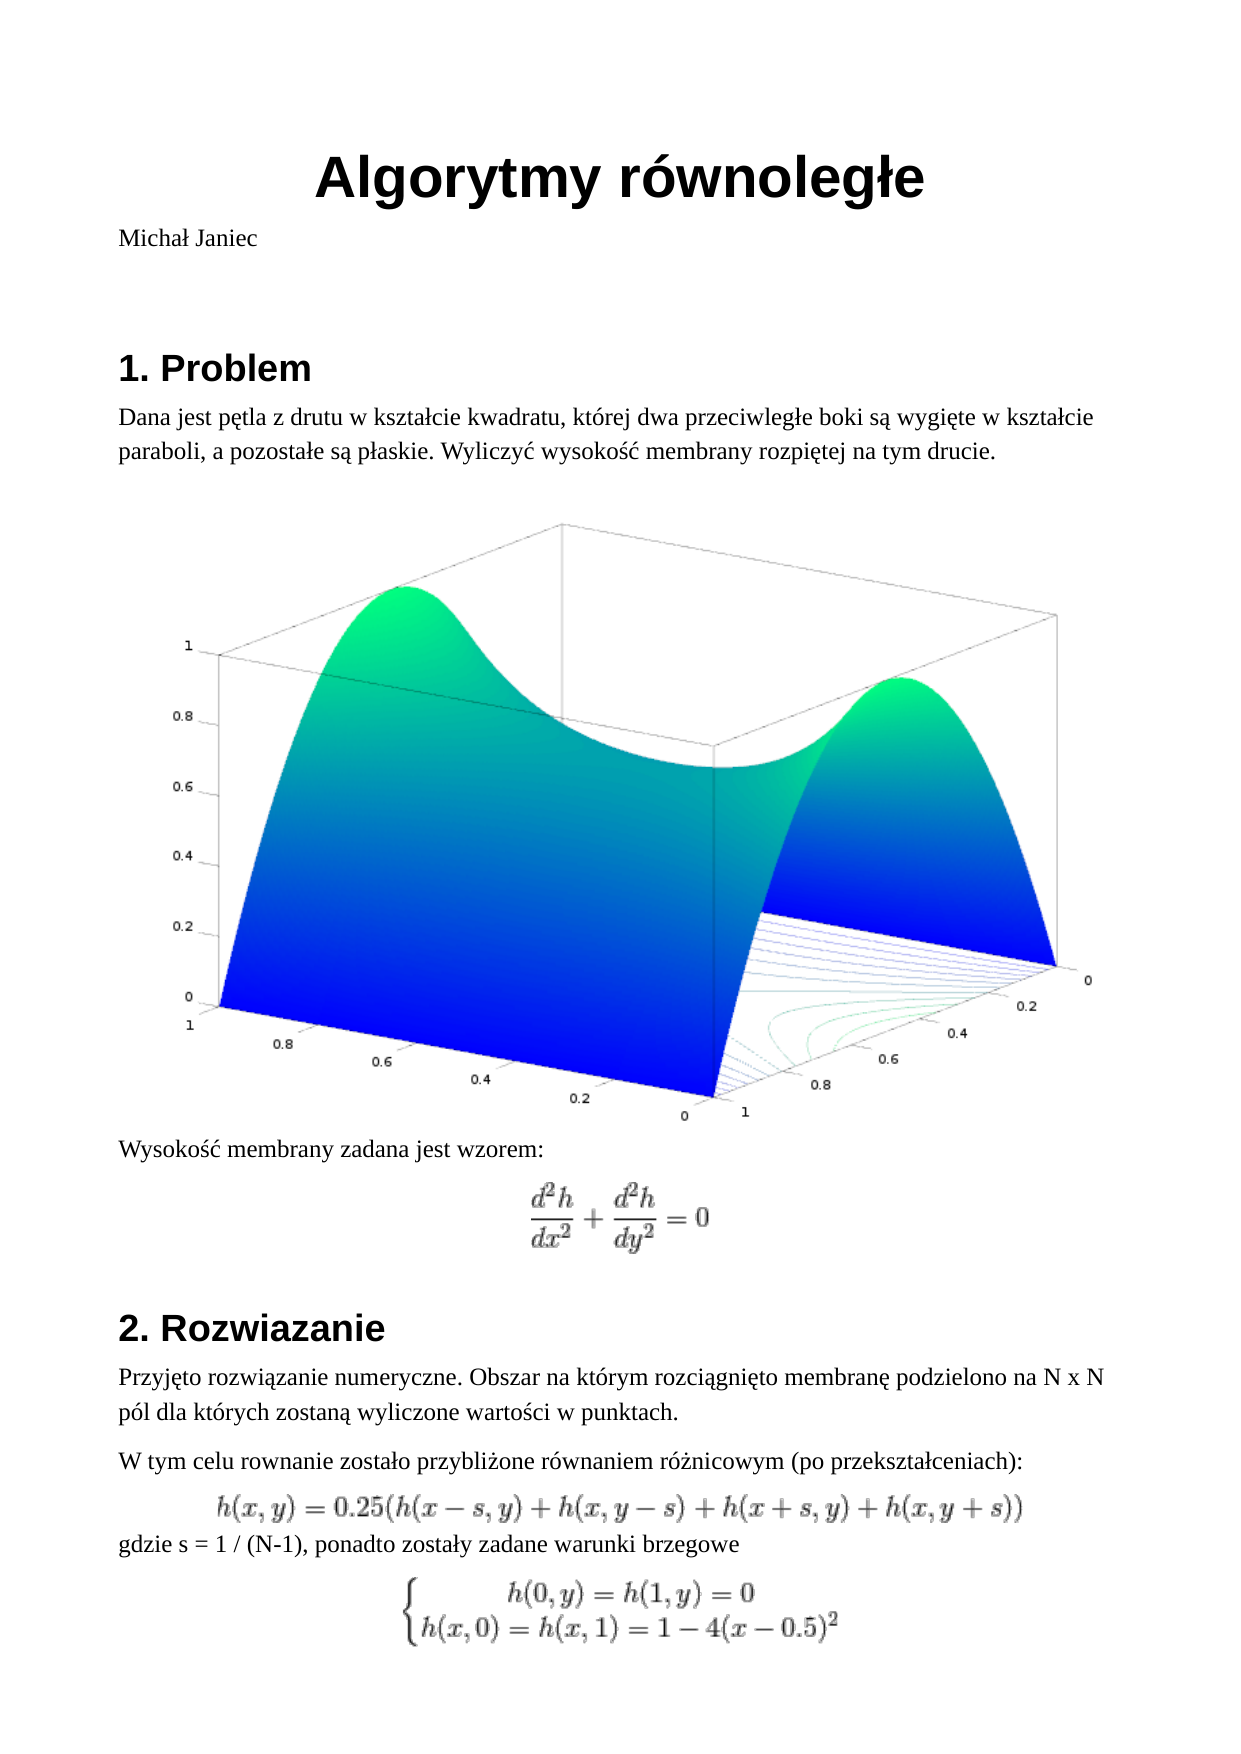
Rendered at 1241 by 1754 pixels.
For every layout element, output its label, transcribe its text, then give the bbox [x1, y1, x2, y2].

text Michał Janiec [118, 223, 1122, 251]
subtitle 1. Problem [118, 346, 1122, 389]
text W tym celu rownanie zostało przybliżone równaniem różnicowym (po przekształceniach): [118, 1446, 1122, 1474]
picture [531, 1182, 710, 1254]
title Algorytmy równoległe [118, 143, 1122, 210]
text Przyjęto rozwiązanie numeryczne. Obszar na którym rozciągnięto membranę podzielono na N x N pól dla których zostaną wyliczone wartości w punktach. [118, 1362, 1122, 1425]
text Wysokość membrany zadana jest wzorem: [118, 1129, 1122, 1163]
picture [402, 1577, 838, 1648]
text gdzie s = 1 / (N-1), ponadto zostały zadane warunki brzegowe [118, 1495, 1122, 1557]
picture [118, 485, 1123, 1129]
picture [217, 1494, 1023, 1523]
text Dana jest pętla z drutu w kształcie kwadratu, której dwa przeciwległe boki są wygięte w kształcie paraboli, a pozostałe są płaskie. Wyliczyć wysokość membrany rozpiętej na tym drucie. [118, 402, 1122, 465]
subtitle 2. Rozwiazanie [118, 1306, 1122, 1350]
